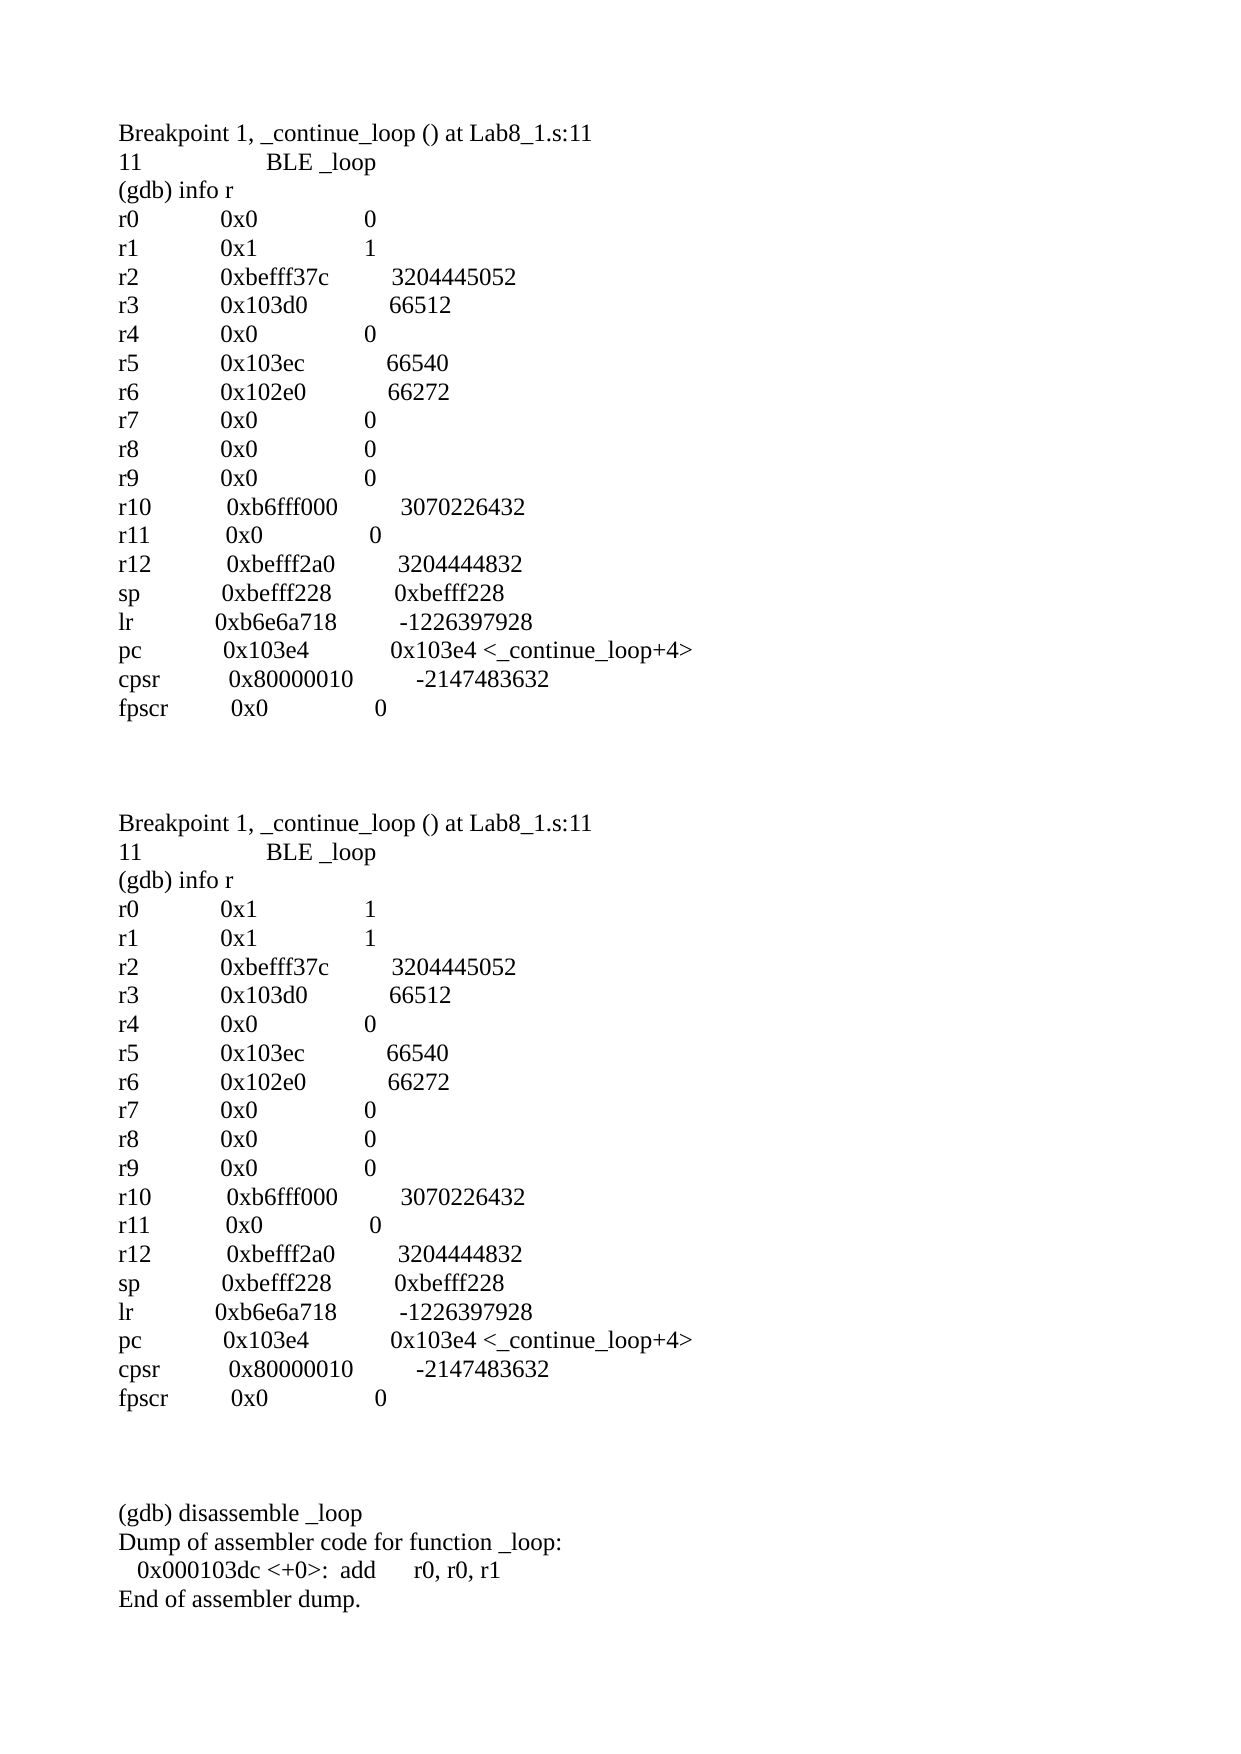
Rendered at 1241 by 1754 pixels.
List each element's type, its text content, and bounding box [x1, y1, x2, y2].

text r9 0x0 0 [118, 1153, 1122, 1182]
text lr 0xb6e6a718 -1226397928 [118, 1297, 1122, 1326]
text r9 0x0 0 [118, 463, 1122, 492]
text r7 0x0 0 [118, 1096, 1122, 1124]
text fpscr 0x0 0 [118, 693, 1122, 722]
text Breakpoint 1, _continue_loop () at Lab8_1.s:11 [118, 118, 1122, 147]
text r6 0x102e0 66272 [118, 377, 1122, 406]
text 0x000103dc <+0>: add r0, r0, r1 [118, 1556, 1122, 1584]
text Breakpoint 1, _continue_loop () at Lab8_1.s:11 [118, 808, 1122, 837]
text r4 0x0 0 [118, 319, 1122, 348]
text r8 0x0 0 [118, 1124, 1122, 1153]
text r7 0x0 0 [118, 406, 1122, 434]
text r10 0xb6fff000 3070226432 [118, 492, 1122, 521]
text r3 0x103d0 66512 [118, 981, 1122, 1009]
text sp 0xbefff228 0xbefff228 [118, 1268, 1122, 1297]
text r11 0x0 0 [118, 521, 1122, 549]
text r5 0x103ec 66540 [118, 1038, 1122, 1067]
text r12 0xbefff2a0 3204444832 [118, 549, 1122, 578]
text r10 0xb6fff000 3070226432 [118, 1182, 1122, 1211]
text cpsr 0x80000010 -2147483632 [118, 1354, 1122, 1383]
text r12 0xbefff2a0 3204444832 [118, 1239, 1122, 1268]
text 11 BLE _loop [118, 837, 1122, 866]
text r4 0x0 0 [118, 1009, 1122, 1038]
text (gdb) info r [118, 866, 1122, 894]
text (gdb) disassemble _loop [118, 1498, 1122, 1527]
text fpscr 0x0 0 [118, 1383, 1122, 1412]
text r3 0x103d0 66512 [118, 291, 1122, 319]
text Dump of assembler code for function _loop: [118, 1527, 1122, 1556]
text 11 BLE _loop [118, 147, 1122, 176]
text r8 0x0 0 [118, 434, 1122, 463]
text End of assembler dump. [118, 1584, 1122, 1613]
text sp 0xbefff228 0xbefff228 [118, 578, 1122, 607]
text (gdb) info r [118, 176, 1122, 204]
text r1 0x1 1 [118, 233, 1122, 262]
text r0 0x1 1 [118, 894, 1122, 923]
text r1 0x1 1 [118, 923, 1122, 952]
text lr 0xb6e6a718 -1226397928 [118, 607, 1122, 636]
text r2 0xbefff37c 3204445052 [118, 262, 1122, 291]
text r0 0x0 0 [118, 204, 1122, 233]
text pc 0x103e4 0x103e4 <_continue_loop+4> [118, 636, 1122, 664]
text pc 0x103e4 0x103e4 <_continue_loop+4> [118, 1326, 1122, 1354]
text r5 0x103ec 66540 [118, 348, 1122, 377]
text r11 0x0 0 [118, 1211, 1122, 1239]
text cpsr 0x80000010 -2147483632 [118, 664, 1122, 693]
text r2 0xbefff37c 3204445052 [118, 952, 1122, 981]
text r6 0x102e0 66272 [118, 1067, 1122, 1096]
